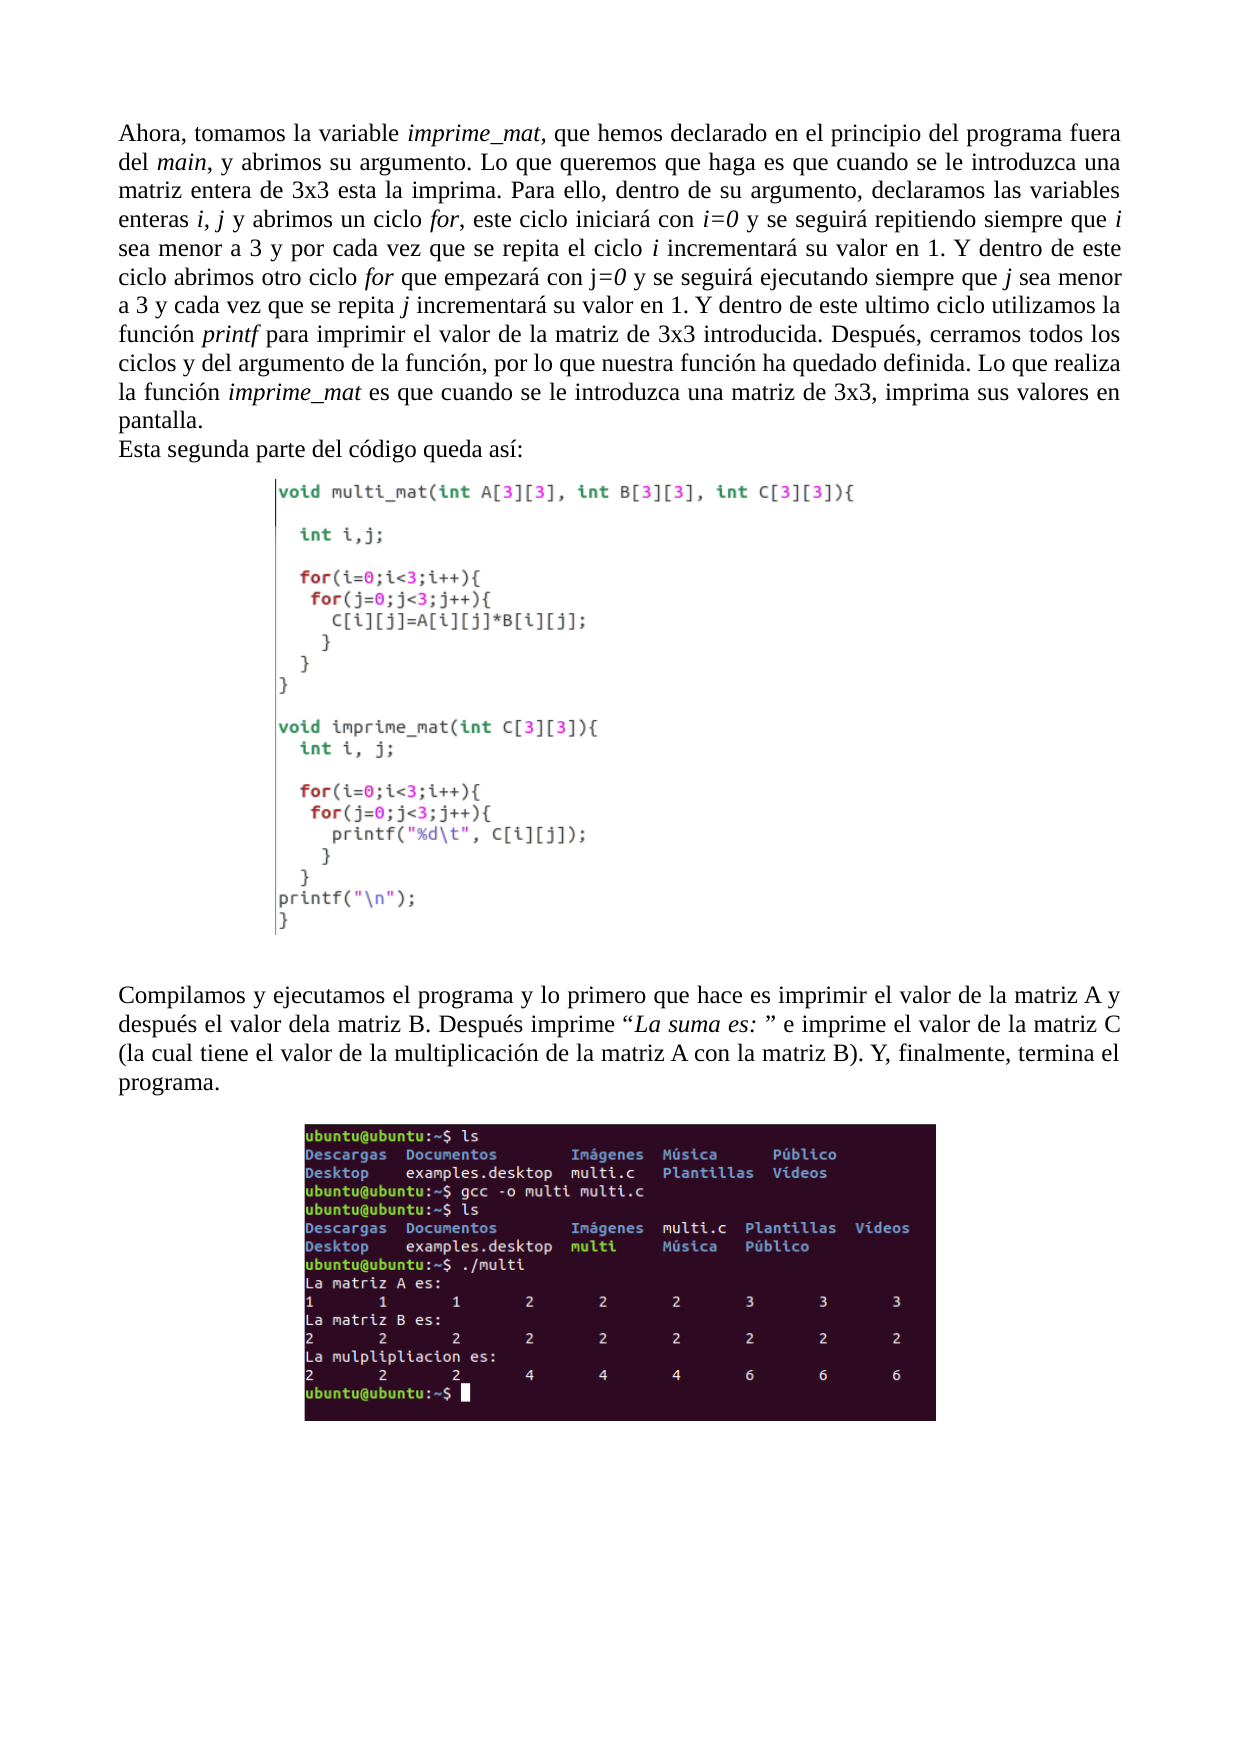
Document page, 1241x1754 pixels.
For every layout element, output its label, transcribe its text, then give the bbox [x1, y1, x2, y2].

text Ahora, tomamos la variable imprime_mat, que hemos declarado en el principio del programa fuera del main, y abrimos su argumento. Lo que queremos que haga es que cuando se le introduzca una matriz entera de 3x3 esta la imprima. Para ello, dentro de su argumento, declaramos las variables enteras i, j y abrimos un ciclo for, este ciclo iniciará con i=0 y se seguirá repitiendo siempre que i sea menor a 3 y por cada vez que se repita el ciclo i incrementará su valor en 1. Y dentro de este ciclo abrimos otro ciclo for que empezará con j=0 y se seguirá ejecutando siempre que j sea menor a 3 y cada vez que se repita j incrementará su valor en 1. Y dentro de este ultimo ciclo utilizamos la función printf para imprimir el valor de la matriz de 3x3 introducida. Después, cerramos todos los ciclos y del argumento de la función, por lo que nuestra función ha quedado definida. Lo que realiza la función imprime_mat es que cuando se le introduzca una matriz de 3x3, imprima sus valores en pantalla. [118, 118, 1122, 434]
picture [304, 1124, 936, 1421]
text Compilamos y ejecutamos el programa y lo primero que hace es imprimir el valor de la matriz A y después el valor dela matriz B. Después imprime “La suma es: ” e imprime el valor de la matriz C (la cual tiene el valor de la multiplicación de la matriz A con la matriz B). Y, finalmente, termina el programa. [118, 981, 1122, 1096]
picture [275, 479, 874, 935]
text Esta segunda parte del código queda así: [118, 434, 1122, 463]
